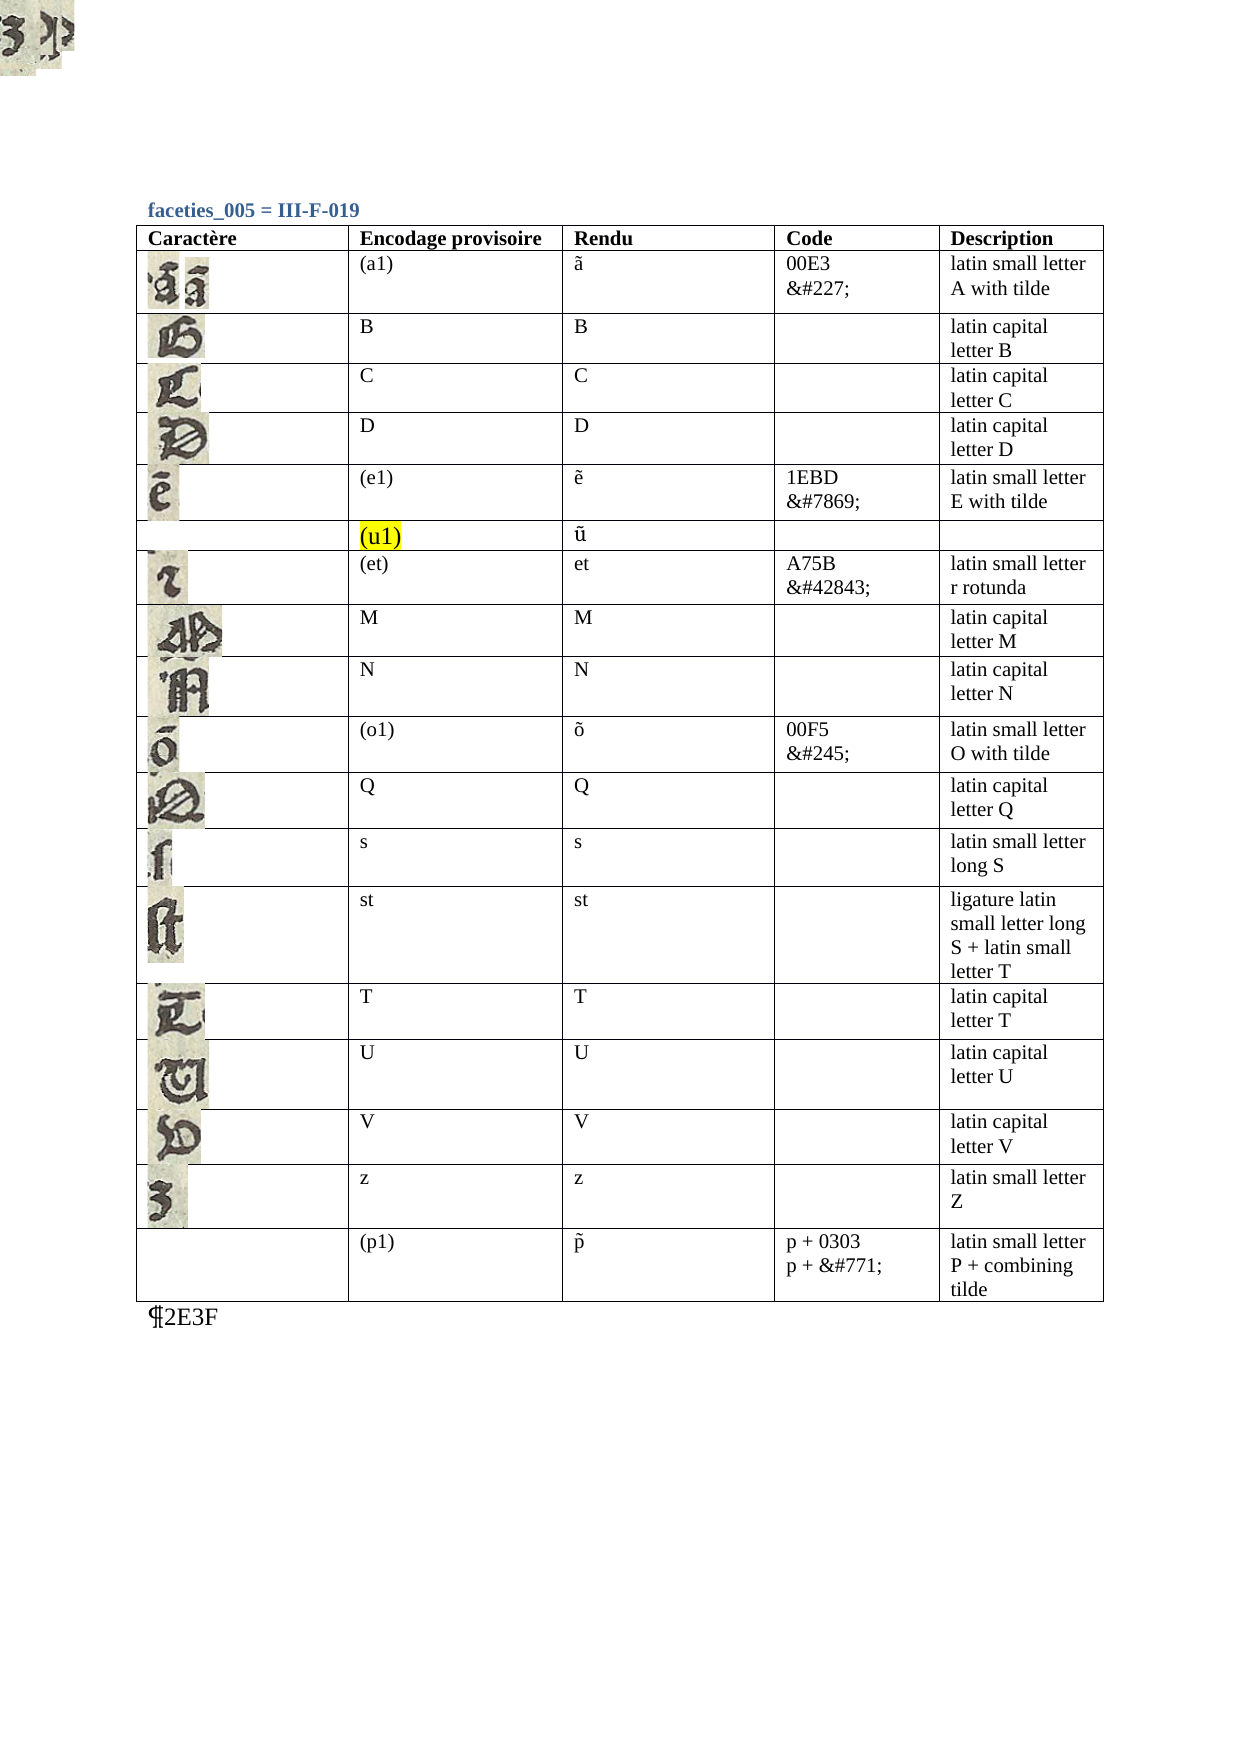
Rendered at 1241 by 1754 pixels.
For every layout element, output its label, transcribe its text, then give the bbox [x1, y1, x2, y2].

table_cell 00F5 &#245; [775, 717, 939, 772]
table_cell latin small letter P + combining tilde [940, 1229, 1103, 1301]
table_cell V [349, 1110, 562, 1164]
table_cell M [349, 605, 562, 656]
table_cell latin capital letter B [940, 314, 1103, 362]
table_cell N [349, 657, 562, 716]
table_cell [223, 605, 348, 656]
table_cell latin capital letter C [940, 364, 1103, 412]
table_cell (e1) [349, 465, 562, 520]
table_cell [137, 521, 348, 550]
table_cell ã [563, 251, 774, 313]
table_cell C [349, 364, 562, 412]
table_cell z [349, 1165, 562, 1227]
table_cell latin capital letter N [940, 657, 1103, 716]
table_cell N [563, 657, 774, 716]
table_cell latin small letter E with tilde [940, 465, 1103, 520]
table_header Code [775, 226, 939, 250]
table_cell [137, 314, 348, 362]
table_cell [775, 984, 939, 1039]
table_cell ũ [563, 521, 774, 550]
text ⸿2E3F [148, 1302, 1093, 1331]
table_cell (p1) [349, 1229, 562, 1301]
table_cell [137, 364, 147, 412]
table_cell A75B &#42843; [775, 551, 939, 604]
table_cell [205, 773, 348, 828]
table_cell Q [349, 773, 562, 828]
table_cell [209, 657, 348, 716]
table_cell st [563, 887, 774, 983]
table_cell C [563, 364, 774, 412]
table_cell [775, 1040, 939, 1108]
table_cell st [349, 887, 562, 983]
table_cell [137, 717, 147, 772]
table_cell (a1) [349, 251, 562, 313]
table_cell B [349, 314, 562, 362]
table_cell [775, 314, 939, 362]
table_cell [775, 657, 939, 716]
table_cell (o1) [349, 717, 562, 772]
table_cell latin small letter O with tilde [940, 717, 1103, 772]
subtitle faceties_005 = III-F-019 [148, 198, 1093, 222]
table_cell 00E3 &#227; [775, 251, 939, 313]
table_cell [775, 1110, 939, 1164]
table_cell D [563, 413, 774, 464]
table_cell U [563, 1040, 774, 1108]
table_cell 1EBD &#7869; [775, 465, 939, 520]
table_cell Q [563, 773, 774, 828]
table_cell T [563, 984, 774, 1039]
table_cell ligature latin small letter long S + latin small letter T [940, 887, 1103, 983]
table_cell [188, 551, 348, 604]
table_cell [201, 1110, 348, 1164]
table_cell [940, 521, 1103, 550]
table_cell latin capital letter V [940, 1110, 1103, 1164]
table_cell [137, 251, 348, 313]
table_cell U [349, 1040, 562, 1108]
table_cell p̃ [563, 1229, 774, 1301]
table_cell s [563, 829, 774, 886]
table_cell [137, 1040, 147, 1108]
table_cell latin capital letter Q [940, 773, 1103, 828]
table_cell [137, 829, 147, 886]
table_cell [137, 551, 147, 604]
table_cell et [563, 551, 774, 604]
table_cell [210, 1040, 348, 1108]
table_header Rendu [563, 226, 774, 250]
table_cell p + 0303 p + &#771; [775, 1229, 939, 1301]
table_cell [137, 984, 147, 1039]
table_cell D [349, 413, 562, 464]
table_cell T [349, 984, 562, 1039]
table_cell [205, 984, 348, 1039]
table_cell z [563, 1165, 774, 1227]
table_cell s [349, 829, 562, 886]
table_cell latin small letter Z [940, 1165, 1103, 1227]
table_cell [137, 887, 348, 983]
table_cell [137, 1110, 147, 1164]
table_cell latin capital letter T [940, 984, 1103, 1039]
table_header Caractère [137, 226, 348, 250]
table_cell [775, 773, 939, 828]
table_cell [137, 413, 147, 464]
table_header Encodage provisoire [349, 226, 562, 250]
table_cell latin small letter r rotunda [940, 551, 1103, 604]
table_cell latin capital letter U [940, 1040, 1103, 1108]
table_cell [137, 773, 147, 828]
table_cell [137, 605, 147, 656]
table_cell [180, 465, 348, 520]
table_cell [775, 364, 939, 412]
table_cell [137, 657, 147, 716]
table_cell [210, 413, 348, 464]
table_header Description [940, 226, 1103, 250]
table_cell [775, 887, 939, 983]
table_cell [137, 465, 147, 520]
table_cell õ [563, 717, 774, 772]
table_cell (et) [349, 551, 562, 604]
table_cell [775, 829, 939, 886]
table_cell [775, 1165, 939, 1227]
table_cell [188, 1165, 348, 1227]
table_cell [137, 1165, 147, 1227]
table_cell [775, 413, 939, 464]
table_cell M [563, 605, 774, 656]
table_cell latin capital letter M [940, 605, 1103, 656]
table_cell [201, 364, 348, 412]
table_cell ẽ [563, 465, 774, 520]
table_cell [775, 605, 939, 656]
table_cell [180, 717, 348, 772]
table_cell [137, 1229, 348, 1301]
table_cell latin small letter long S [940, 829, 1103, 886]
table_cell latin small letter A with tilde [940, 251, 1103, 313]
table_cell [173, 829, 348, 886]
table_cell B [563, 314, 774, 362]
table_cell V [563, 1110, 774, 1164]
table_cell [775, 521, 939, 550]
table_cell latin capital letter D [940, 413, 1103, 464]
table_cell (u1) [349, 521, 562, 550]
